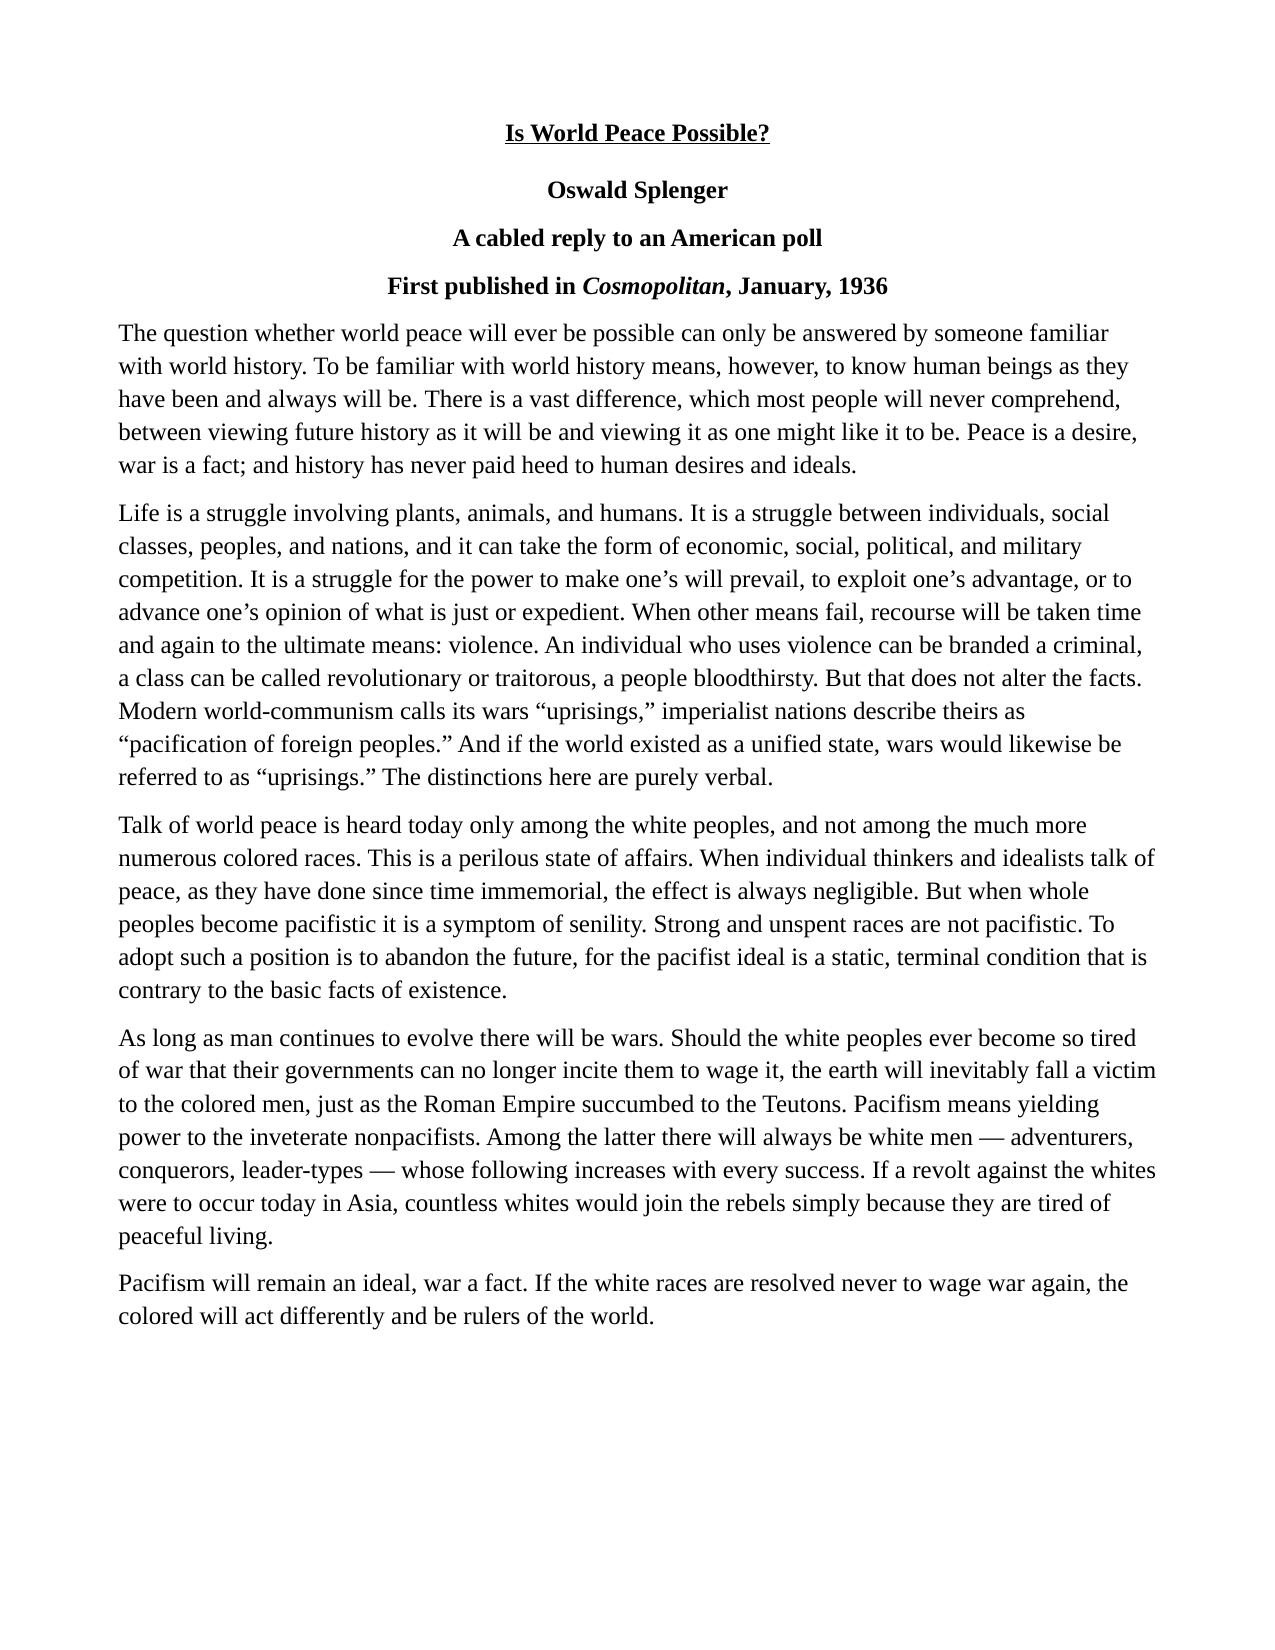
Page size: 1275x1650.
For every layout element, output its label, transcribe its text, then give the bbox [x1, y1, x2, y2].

text Talk of world peace is heard today only among the white peoples, and not among the much more numerous colored races. This is a perilous state of affairs. When individual thinkers and idealists talk of peace, as they have done since time immemorial, the effect is always negligible. But when whole peoples become pacifistic it is a symptom of senility. Strong and unspent races are not pacifistic. To adopt such a position is to abandon the future, for the pacifist ideal is a static, terminal condition that is contrary to the basic facts of existence. [118, 810, 1157, 1004]
text Is World Peace Possible? [118, 118, 1157, 147]
text First published in Cosmopolitan, January, 1936 [118, 271, 1157, 299]
text Pacifism will remain an ideal, war a fact. If the white races are resolved never to wage war again, the colored will act differently and be rulers of the world. [118, 1268, 1157, 1330]
text Oswald Splenger [118, 176, 1157, 204]
text The question whether world peace will ever be possible can only be answered by someone familiar with world history. To be familiar with world history means, however, to know human beings as they have been and always will be. There is a vast difference, which most people will never comprehend, between viewing future history as it will be and viewing it as one might like it to be. Peace is a desire, war is a fact; and history has never paid heed to human desires and ideals. [118, 318, 1157, 479]
text Life is a struggle involving plants, animals, and humans. It is a struggle between individuals, social classes, peoples, and nations, and it can take the form of economic, social, political, and military competition. It is a struggle for the power to make one’s will prevail, to exploit one’s advantage, or to advance one’s opinion of what is just or expedient. When other means fail, recourse will be taken time and again to the ultimate means: violence. An individual who uses violence can be branded a criminal, a class can be called revolutionary or traitorous, a people bloodthirsty. But that does not alter the facts. Modern world-communism calls its wars “uprisings,” imperialist nations describe theirs as “pacification of foreign peoples.” And if the world existed as a unified state, wars would likewise be referred to as “uprisings.” The distinctions here are purely verbal. [118, 498, 1157, 791]
text As long as man continues to evolve there will be wars. Should the white peoples ever become so tired of war that their governments can no longer incite them to wage it, the earth will inevitably fall a victim to the colored men, just as the Roman Empire succumbed to the Teutons. Pacifism means yielding power to the inveterate nonpacifists. Among the latter there will always be white men — adventurers, conquerors, leader-types — whose following increases with every success. If a revolt against the whites were to occur today in Asia, countless whites would join the rebels simply because they are tired of peaceful living. [118, 1023, 1157, 1249]
text A cabled reply to an American poll [118, 223, 1157, 252]
